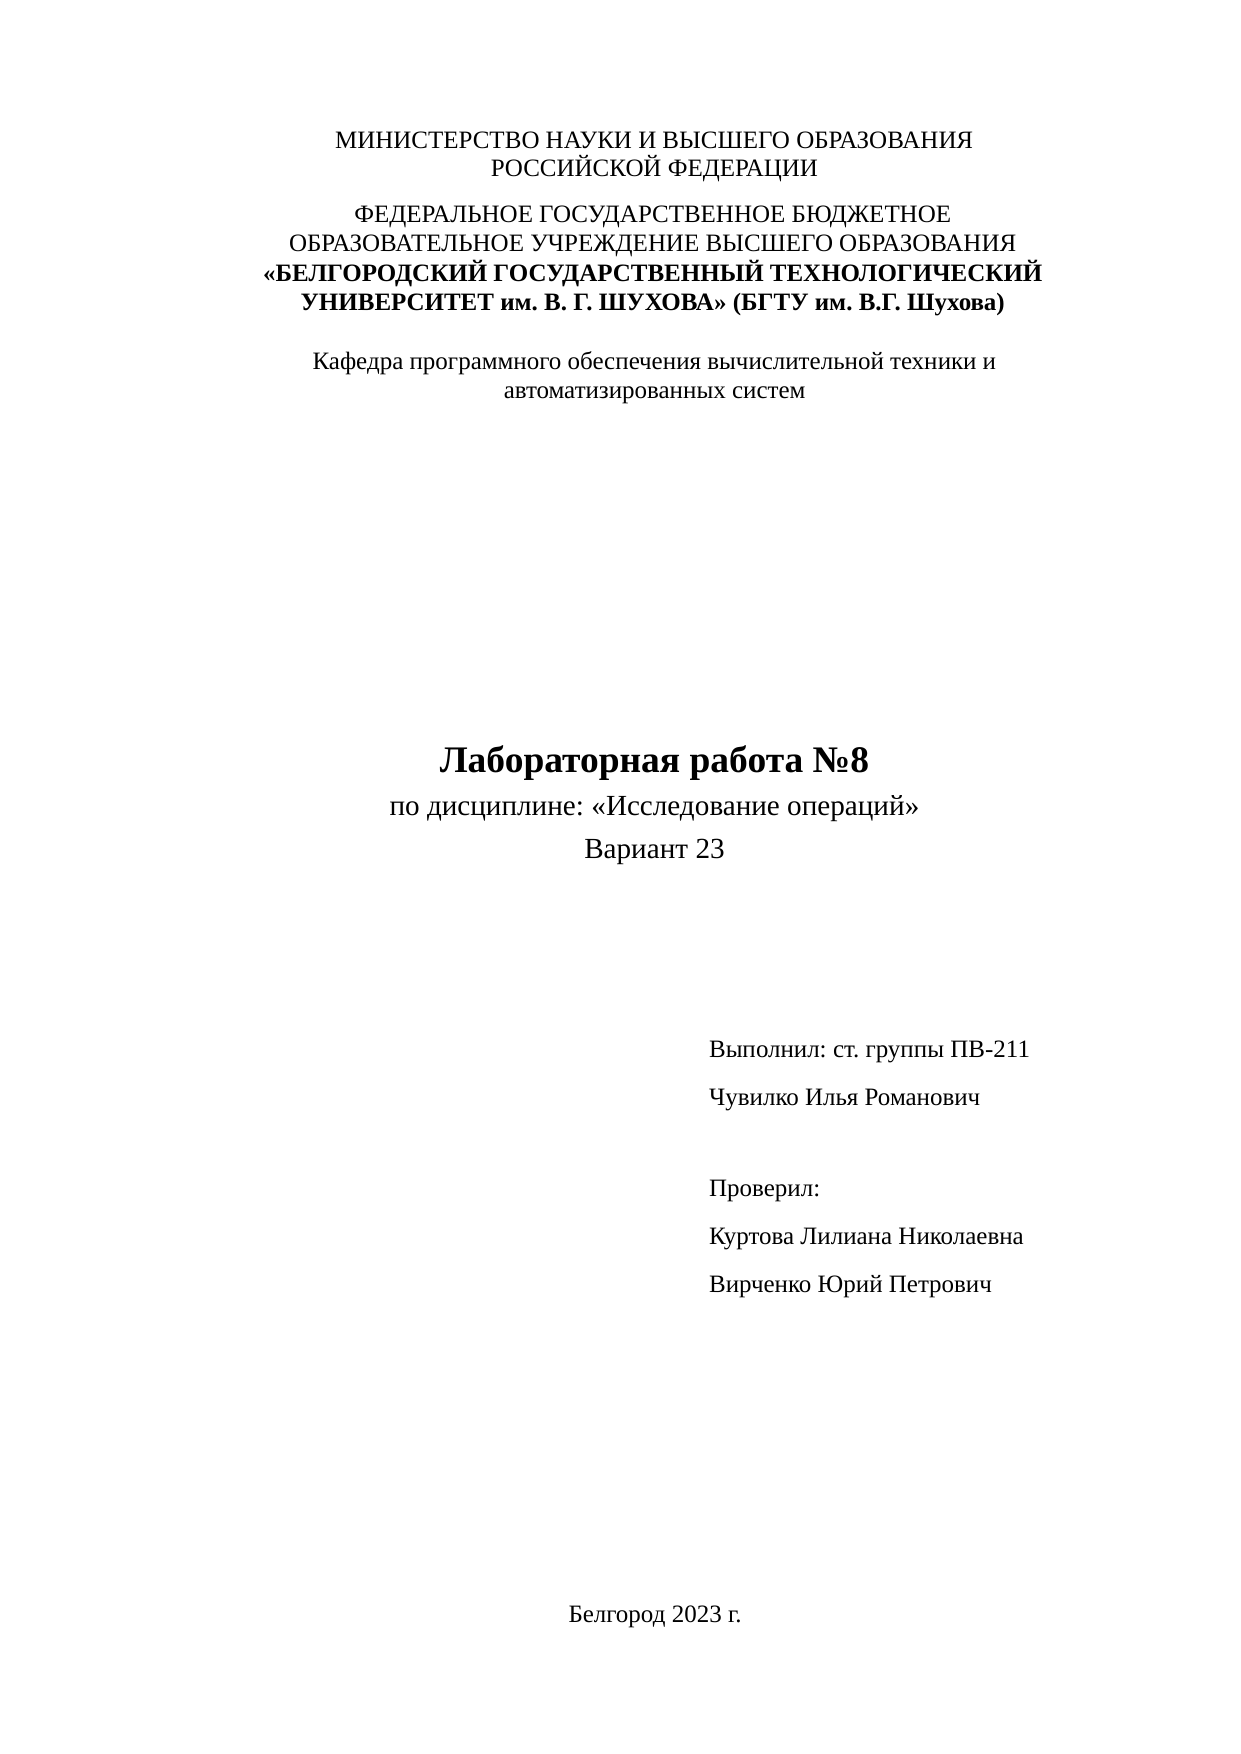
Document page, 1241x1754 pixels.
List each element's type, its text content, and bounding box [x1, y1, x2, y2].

text Кафедра программного обеспечения вычислительной техники и автоматизированных систем [239, 347, 1070, 403]
text ФЕДЕРАЛЬНОЕ ГОСУДАРСТВЕННОЕ БЮДЖЕТНОЕ ОБРАЗОВАТЕЛЬНОЕ УЧРЕЖДЕНИЕ ВЫСШЕГО ОБРАЗОВАНИЯ [235, 199, 1070, 257]
text Вирченко Юрий Петрович [118, 1266, 1122, 1299]
text Белгород 2023 г. [293, 1599, 1017, 1627]
text Проверил: [118, 1169, 1122, 1203]
text Лабораторная работа №8 по дисциплине: «Исследование операций» [293, 738, 1016, 824]
text МИНИСТЕРСТВО НАУКИ И ВЫСШЕГО ОБРАЗОВАНИЯ РОССИЙСКОЙ ФЕДЕРАЦИИ [293, 126, 1016, 182]
text Вариант 23 [293, 824, 1016, 867]
text Куртова Лилиана Николаевна [118, 1217, 1122, 1251]
text «БЕЛГОРОДСКИЙ ГОСУДАРСТВЕННЫЙ ТЕХНОЛОГИЧЕСКИЙ УНИВЕРСИТЕТ им. В. Г. ШУХОВА» (БГТУ им. В.Г. Шухова) [235, 258, 1070, 316]
text Чувилко Илья Романович [118, 1082, 1122, 1111]
text Выполнил: ст. группы ПВ-211 [118, 1034, 1122, 1063]
